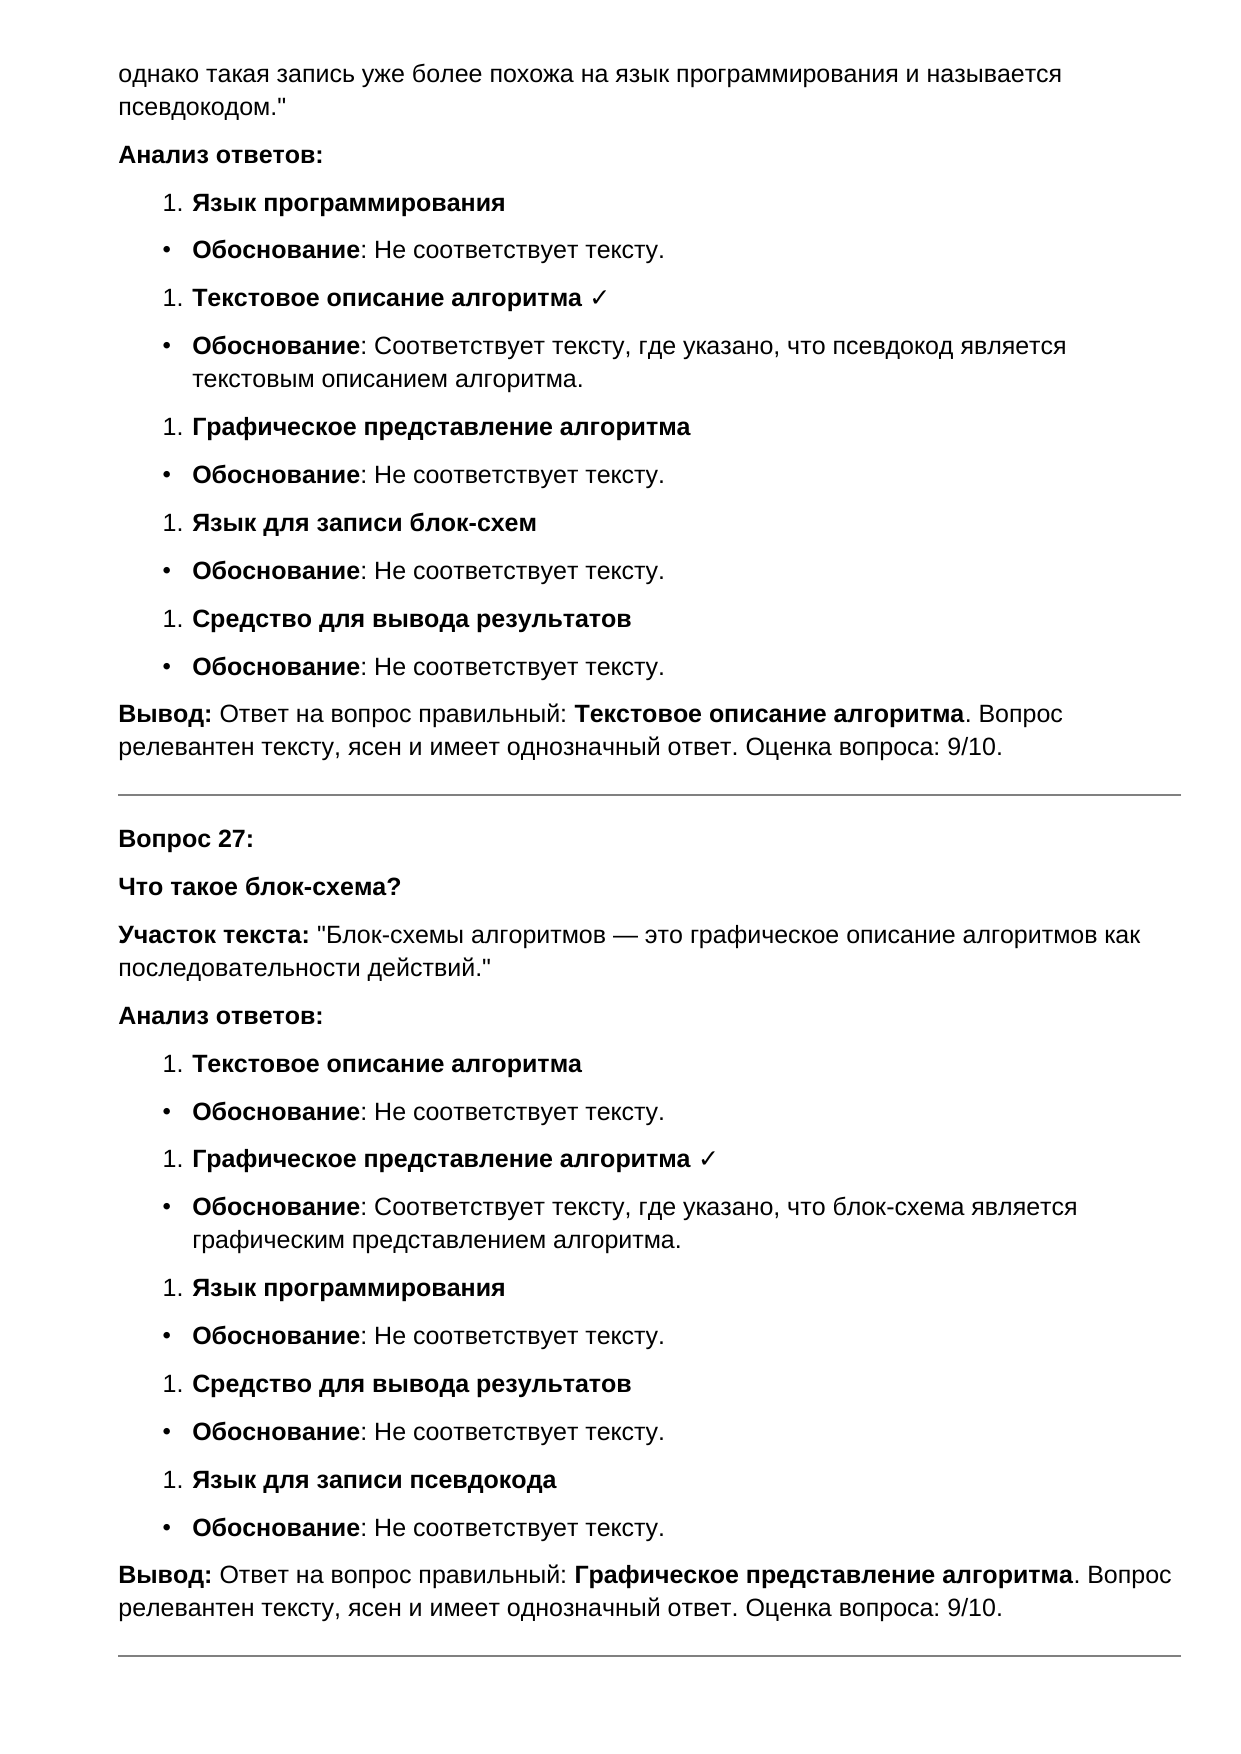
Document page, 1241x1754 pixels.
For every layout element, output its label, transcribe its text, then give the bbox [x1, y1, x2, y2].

list Графическое представление алгоритма ✓ [162, 1144, 1181, 1173]
list Обоснование: Не соответствует тексту. [162, 236, 1181, 264]
text Анализ ответов: [118, 1001, 1181, 1030]
list Обоснование: Не соответствует тексту. [162, 1321, 1181, 1350]
list Текстовое описание алгоритма [162, 1049, 1181, 1077]
list Обоснование: Соответствует тексту, где указано, что псевдокод является текстовым описанием алгоритма. [162, 331, 1181, 393]
text Что такое блок-схема? [118, 872, 1181, 901]
list Язык программирования [162, 1273, 1181, 1302]
text Анализ ответов: [118, 140, 1181, 169]
list Язык для записи блок-схем [162, 508, 1181, 537]
text Вывод: Ответ на вопрос правильный: Графическое представление алгоритма. Вопрос релевантен тексту, ясен и имеет однозначный ответ. Оценка вопроса: 9/10. [118, 1560, 1181, 1622]
list Обоснование: Не соответствует тексту. [162, 1097, 1181, 1125]
list Язык программирования [162, 188, 1181, 216]
subtitle Вопрос 27: [118, 824, 1181, 853]
text однако такая запись уже более похожа на язык программирования и называется псевдокодом." [118, 59, 1181, 121]
list Обоснование: Не соответствует тексту. [162, 1512, 1181, 1541]
text Вывод: Ответ на вопрос правильный: Текстовое описание алгоритма. Вопрос релевантен тексту, ясен и имеет однозначный ответ. Оценка вопроса: 9/10. [118, 699, 1181, 761]
list Обоснование: Соответствует тексту, где указано, что блок-схема является графическим представлением алгоритма. [162, 1192, 1181, 1254]
list Средство для вывода результатов [162, 604, 1181, 632]
list Текстовое описание алгоритма ✓ [162, 283, 1181, 312]
list Обоснование: Не соответствует тексту. [162, 556, 1181, 584]
list Обоснование: Не соответствует тексту. [162, 460, 1181, 489]
text Участок текста: "Блок-схемы алгоритмов — это графическое описание алгоритмов как последовательности действий." [118, 920, 1181, 982]
list Средство для вывода результатов [162, 1369, 1181, 1398]
list Графическое представление алгоритма [162, 412, 1181, 441]
list Язык для записи псевдокода [162, 1465, 1181, 1493]
list Обоснование: Не соответствует тексту. [162, 651, 1181, 680]
list Обоснование: Не соответствует тексту. [162, 1417, 1181, 1446]
